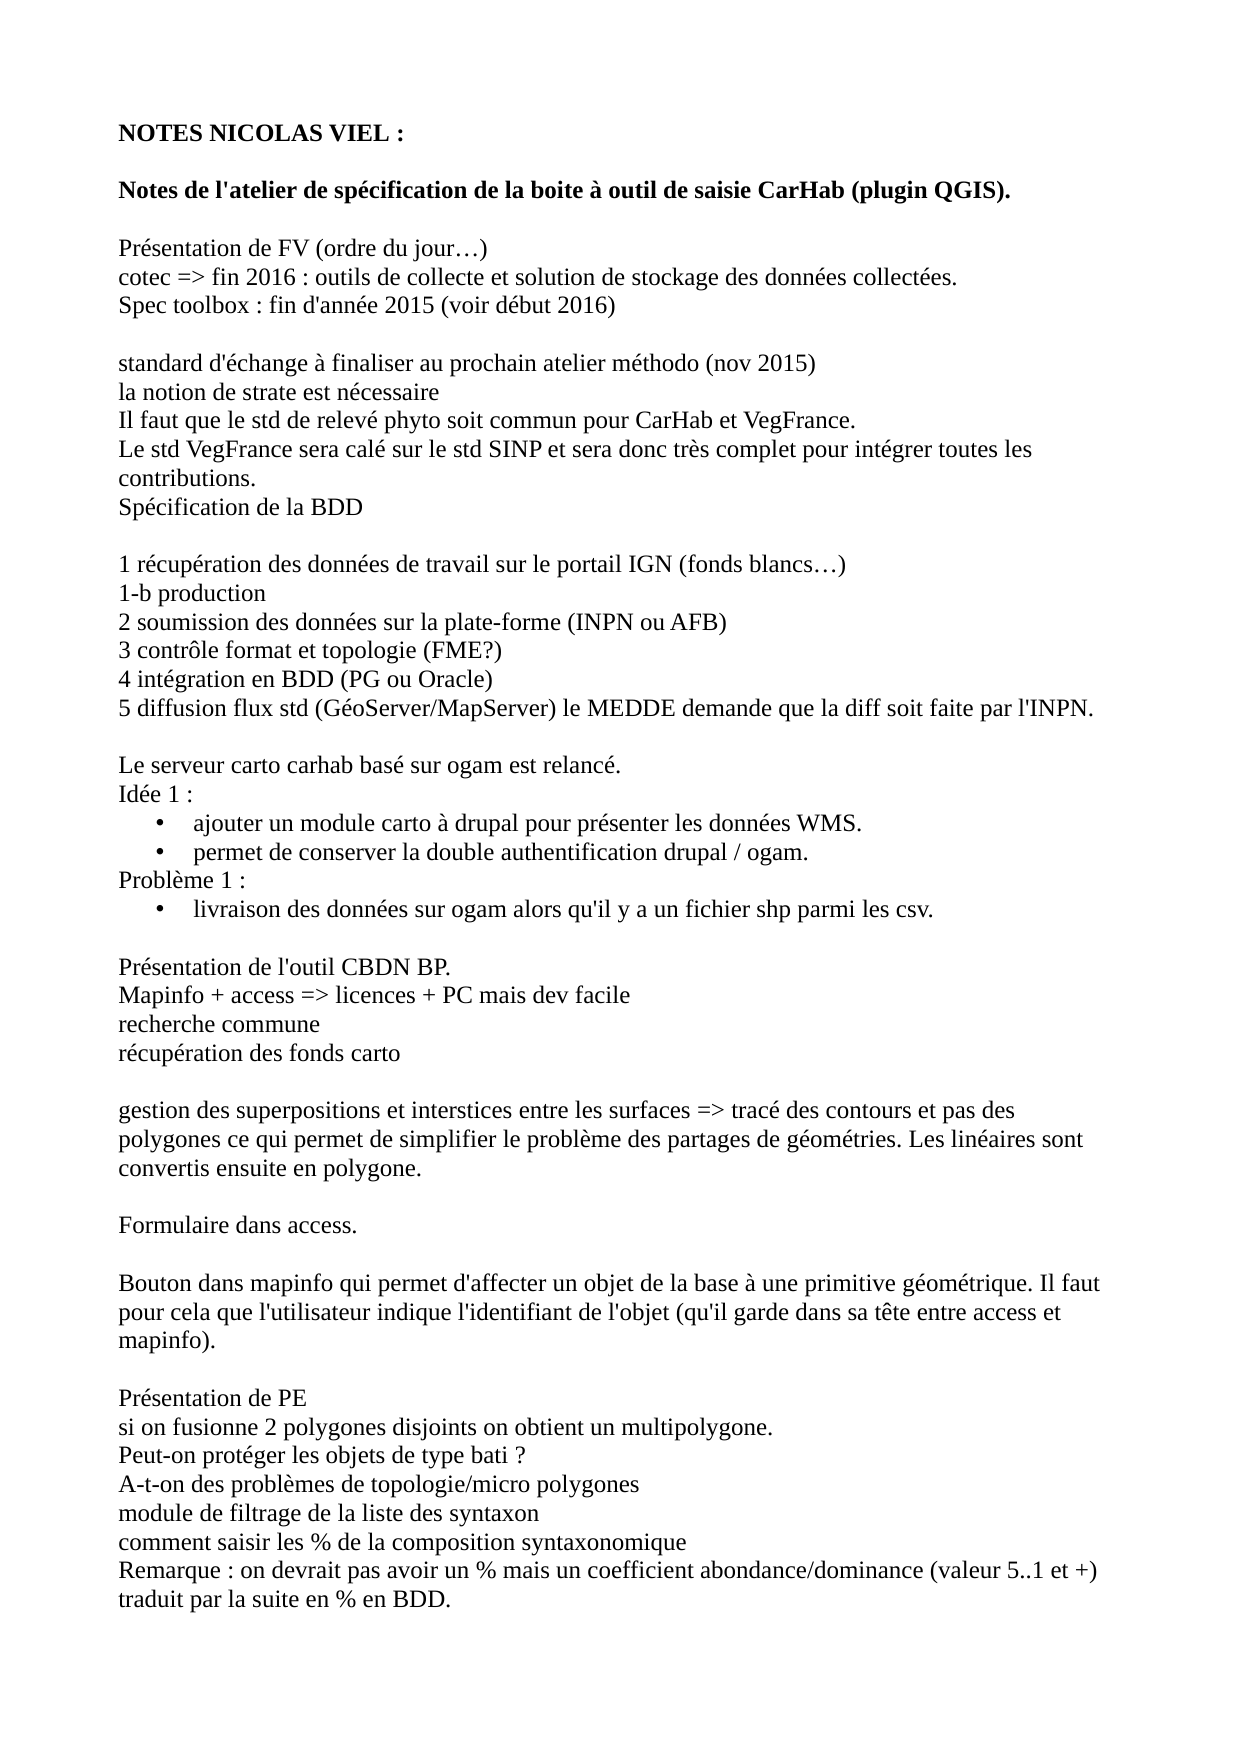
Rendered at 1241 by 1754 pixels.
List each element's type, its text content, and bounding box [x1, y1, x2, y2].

text 5 diffusion flux std (GéoServer/MapServer) le MEDDE demande que la diff soit faite par l'INPN. [118, 693, 1122, 722]
text 1 récupération des données de travail sur le portail IGN (fonds blancs…) [118, 549, 1122, 578]
text Peut-on protéger les objets de type bati ? [118, 1441, 1122, 1469]
list permet de conserver la double authentification drupal / ogam. [156, 837, 1122, 866]
text Problème 1 : [118, 866, 1122, 894]
text si on fusionne 2 polygones disjoints on obtient un multipolygone. [118, 1412, 1122, 1441]
text 3 contrôle format et topologie (FME?) [118, 636, 1122, 664]
text Remarque : on devrait pas avoir un % mais un coefficient abondance/dominance (valeur 5..1 et +) traduit par la suite en % en BDD. [118, 1556, 1122, 1613]
text Présentation de l'outil CBDN BP. [118, 952, 1122, 981]
text Mapinfo + access => licences + PC mais dev facile [118, 981, 1122, 1009]
text Idée 1 : [118, 779, 1122, 808]
list ajouter un module carto à drupal pour présenter les données WMS. [156, 808, 1122, 837]
text Notes de l'atelier de spécification de la boite à outil de saisie CarHab (plugin QGIS). [118, 176, 1122, 204]
text récupération des fonds carto [118, 1038, 1122, 1067]
text cotec => fin 2016 : outils de collecte et solution de stockage des données collectées. [118, 262, 1122, 291]
text 4 intégration en BDD (PG ou Oracle) [118, 664, 1122, 693]
text gestion des superpositions et interstices entre les surfaces => tracé des contours et pas des polygones ce qui permet de simplifier le problème des partages de géométries. Les linéaires sont convertis ensuite en polygone. [118, 1096, 1122, 1182]
text A-t-on des problèmes de topologie/micro polygones [118, 1469, 1122, 1498]
text Formulaire dans access. [118, 1211, 1122, 1239]
text module de filtrage de la liste des syntaxon [118, 1498, 1122, 1527]
text standard d'échange à finaliser au prochain atelier méthodo (nov 2015) [118, 348, 1122, 377]
text recherche commune [118, 1009, 1122, 1038]
text Bouton dans mapinfo qui permet d'affecter un objet de la base à une primitive géométrique. Il faut pour cela que l'utilisateur indique l'identifiant de l'objet (qu'il garde dans sa tête entre access et mapinfo). [118, 1268, 1122, 1354]
text Présentation de PE [118, 1383, 1122, 1412]
text la notion de strate est nécessaire [118, 377, 1122, 406]
text Le std VegFrance sera calé sur le std SINP et sera donc très complet pour intégrer toutes les contributions. [118, 434, 1122, 492]
text Le serveur carto carhab basé sur ogam est relancé. [118, 751, 1122, 779]
text 2 soumission des données sur la plate-forme (INPN ou AFB) [118, 607, 1122, 636]
text 1-b production [118, 578, 1122, 607]
list livraison des données sur ogam alors qu'il y a un fichier shp parmi les csv. [156, 894, 1122, 923]
text Présentation de FV (ordre du jour…) [118, 233, 1122, 262]
text NOTES NICOLAS VIEL : [118, 118, 1122, 147]
text Spec toolbox : fin d'année 2015 (voir début 2016) [118, 291, 1122, 319]
text Spécification de la BDD [118, 492, 1122, 521]
text Il faut que le std de relevé phyto soit commun pour CarHab et VegFrance. [118, 406, 1122, 434]
text comment saisir les % de la composition syntaxonomique [118, 1527, 1122, 1556]
